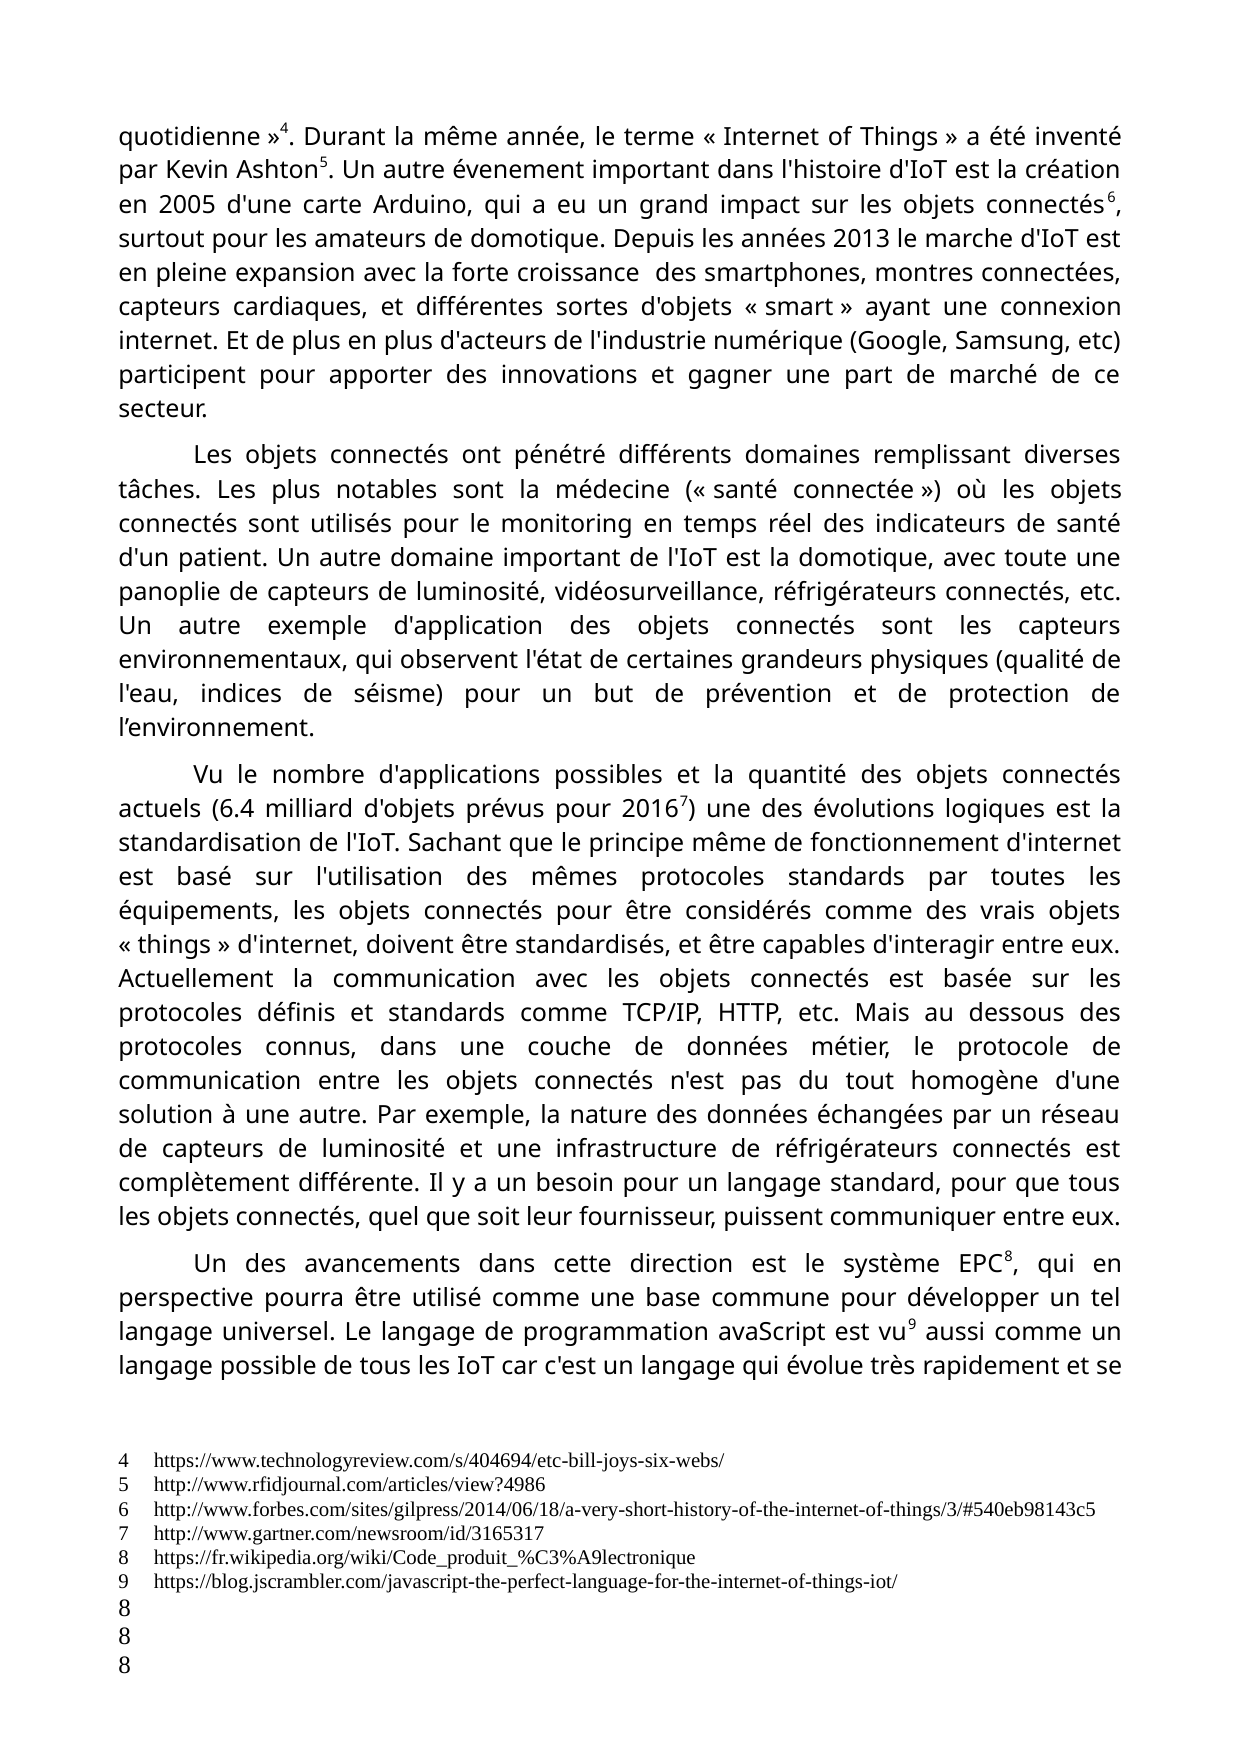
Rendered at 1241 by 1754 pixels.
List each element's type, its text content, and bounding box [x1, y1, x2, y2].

text https://blog.jscrambler.com/javascript-the-perfect-language-for-the-internet-of-things-iot/ [118, 1569, 1122, 1593]
text quotidienne ». Durant la même année, le terme « Internet of Things » a été inventé par Kevin Ashton. Un autre évenement important dans l'histoire d'IoT est la création en 2005 d'une carte Arduino, qui a eu un grand impact sur les objets connectés, surtout pour les amateurs de domotique. Depuis les années 2013 le marche d'IoT est en pleine expansion avec la forte croissance des smartphones, montres connectées, capteurs cardiaques, et différentes sortes d'objets « smart » ayant une connexion internet. Et de plus en plus d'acteurs de l'industrie numérique (Google, Samsung, etc) participent pour apporter des innovations et gagner une part de marché de ce secteur. [118, 118, 1122, 425]
text https://www.technologyreview.com/s/404694/etc-bill-joys-six-webs/ [118, 1448, 1122, 1472]
text Les objets connectés ont pénétré différents domaines remplissant diverses tâches. Les plus notables sont la médecine (« santé connectée ») où les objets connectés sont utilisés pour le monitoring en temps réel des indicateurs de santé d'un patient. Un autre domaine important de l'IoT est la domotique, avec toute une panoplie de capteurs de luminosité, vidéosurveillance, réfrigérateurs connectés, etc. Un autre exemple d'application des objets connectés sont les capteurs environnementaux, qui observent l'état de certaines grandeurs physiques (qualité de l'eau, indices de séisme) pour un but de prévention et de protection de l’environnement. [118, 437, 1122, 744]
text Vu le nombre d'applications possibles et la quantité des objets connectés actuels (6.4 milliard d'objets prévus pour 2016) une des évolutions logiques est la standardisation de l'IoT. Sachant que le principe même de fonctionnement d'internet est basé sur l'utilisation des mêmes protocoles standards par toutes les équipements, les objets connectés pour être considérés comme des vrais objets « things » d'internet, doivent être standardisés, et être capables d'interagir entre eux. Actuellement la communication avec les objets connectés est basée sur les protocoles définis et standards comme TCP/IP, HTTP, etc. Mais au dessous des protocoles connus, dans une couche de données métier, le protocole de communication entre les objets connectés n'est pas du tout homogène d'une solution à une autre. Par exemple, la nature des données échangées par un réseau de capteurs de luminosité et une infrastructure de réfrigérateurs connectés est complètement différente. Il y a un besoin pour un langage standard, pour que tous les objets connectés, quel que soit leur fournisseur, puissent communiquer entre eux. [118, 756, 1122, 1233]
text Un des avancements dans cette direction est le système EPC, qui en perspective pourra être utilisé comme une base commune pour développer un tel langage universel. Le langage de programmation avaScript est vu aussi comme un langage possible de tous les IoT car c'est un langage qui évolue très rapidement et se [118, 1246, 1122, 1382]
text https://fr.wikipedia.org/wiki/Code_produit_%C3%A9lectronique [118, 1544, 1122, 1569]
text http://www.forbes.com/sites/gilpress/2014/06/18/a-very-short-history-of-the-internet-of-things/3/#540eb98143c5 [118, 1496, 1122, 1521]
text http://www.rfidjournal.com/articles/view?4986 [118, 1472, 1122, 1496]
text http://www.gartner.com/newsroom/id/3165317 [118, 1521, 1122, 1544]
